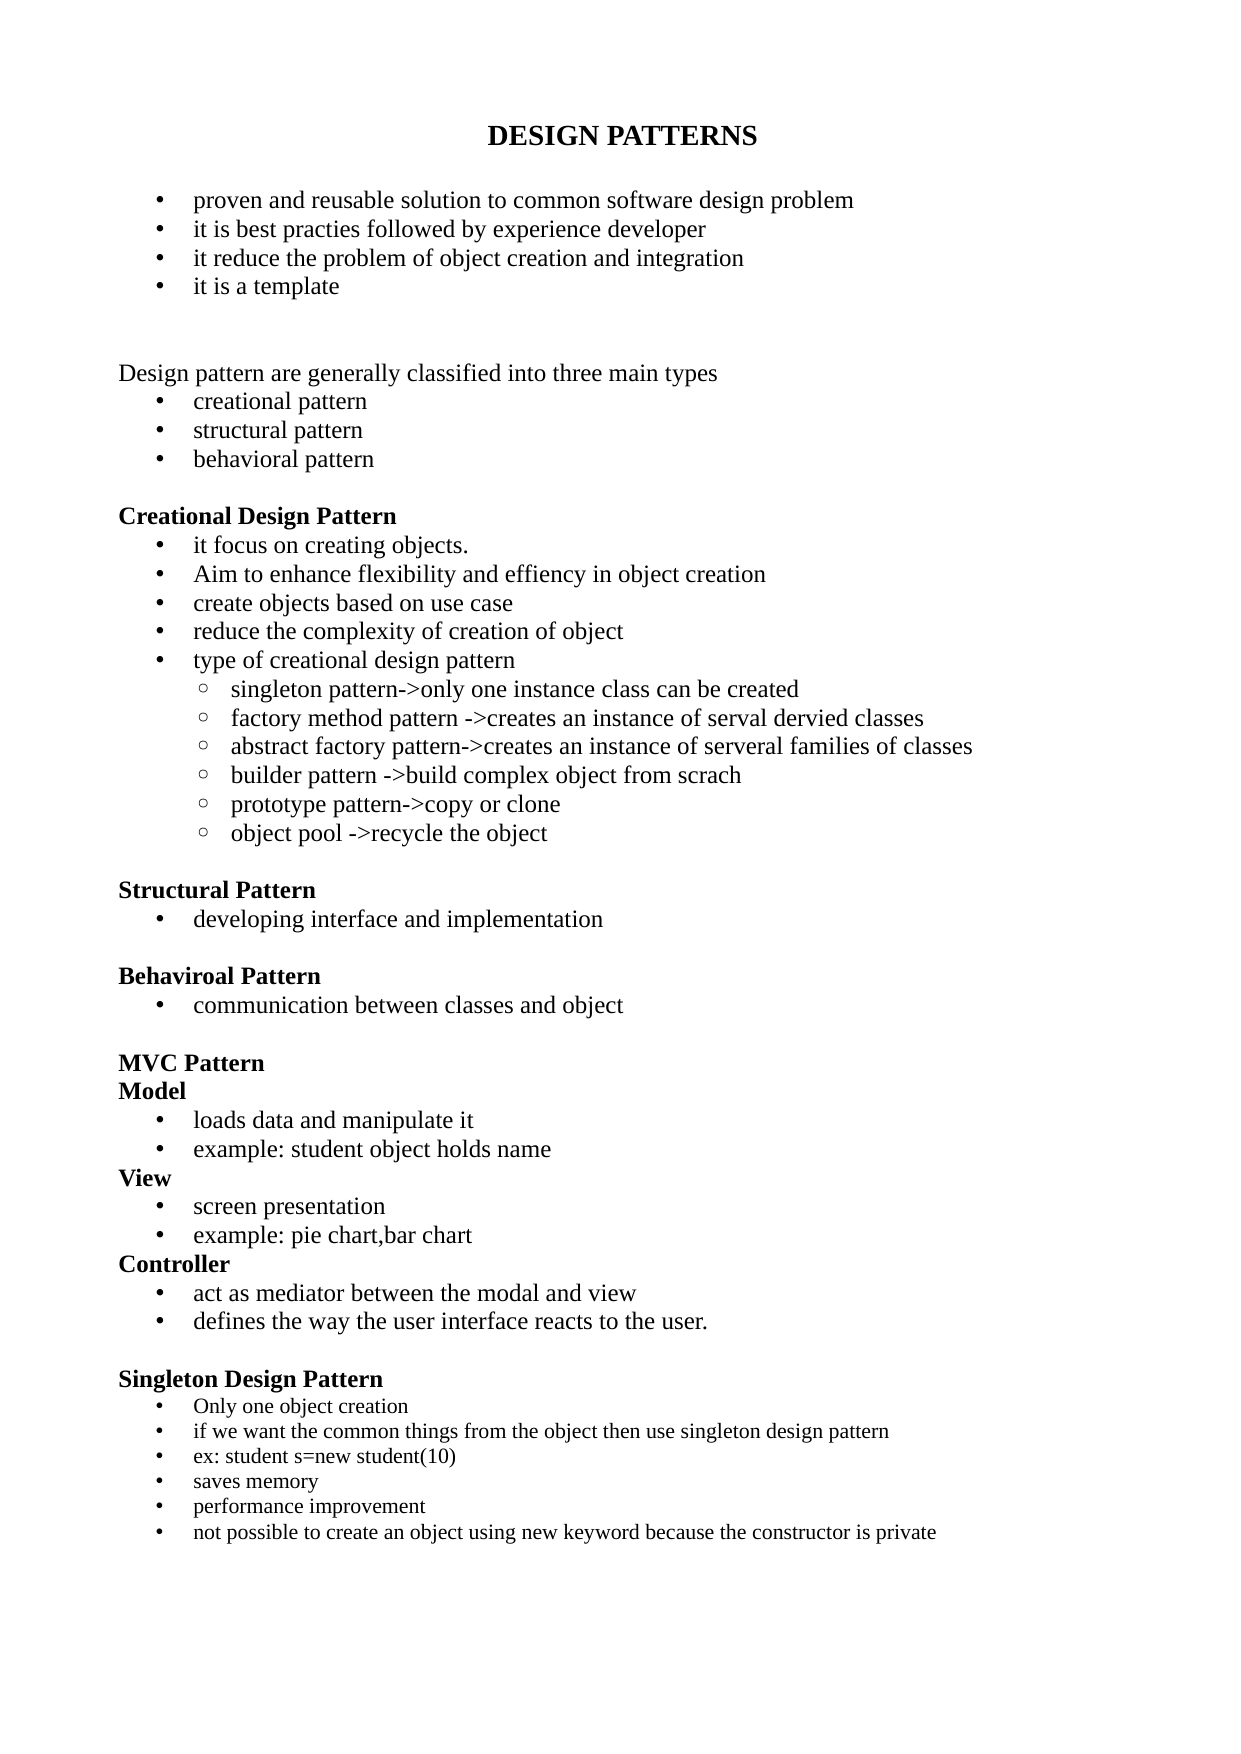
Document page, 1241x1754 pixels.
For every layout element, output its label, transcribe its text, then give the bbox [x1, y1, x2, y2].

list object pool ->recycle the object [193, 818, 1122, 846]
text Model [118, 1076, 1122, 1105]
text Singleton Design Pattern [118, 1364, 1122, 1393]
text Behaviroal Pattern [118, 961, 1122, 990]
list it is best practies followed by experience developer [156, 214, 1122, 243]
list defines the way the user interface reacts to the user. [156, 1306, 1122, 1335]
text MVC Pattern [118, 1048, 1122, 1076]
list singleton pattern->only one instance class can be created [193, 674, 1122, 703]
list structural pattern [156, 415, 1122, 444]
list Aim to enhance flexibility and effiency in object creation [156, 559, 1122, 588]
text Structural Pattern [118, 875, 1122, 904]
text View [118, 1163, 1122, 1191]
list behavioral pattern [156, 444, 1122, 473]
list not possible to create an object using new keyword because the constructor is private [156, 1519, 1122, 1544]
list if we want the common things from the object then use singleton design pattern [156, 1418, 1122, 1443]
list saves memory [156, 1468, 1122, 1493]
list type of creational design pattern [156, 645, 1122, 674]
list it focus on creating objects. [156, 530, 1122, 559]
text Creational Design Pattern [118, 501, 1122, 530]
list loads data and manipulate it [156, 1105, 1122, 1134]
list performance improvement [156, 1493, 1122, 1519]
list it reduce the problem of object creation and integration [156, 243, 1122, 271]
list communication between classes and object [156, 990, 1122, 1019]
list creational pattern [156, 386, 1122, 415]
list example: student object holds name [156, 1134, 1122, 1163]
list prototype pattern->copy or clone [193, 789, 1122, 818]
list act as mediator between the modal and view [156, 1278, 1122, 1306]
list it is a template [156, 271, 1122, 300]
text Controller [118, 1249, 1122, 1278]
list reduce the complexity of creation of object [156, 616, 1122, 645]
list ex: student s=new student(10) [156, 1443, 1122, 1468]
list proven and reusable solution to common software design problem [156, 185, 1122, 214]
list developing interface and implementation [156, 904, 1122, 933]
text DESIGN PATTERNS [118, 118, 1122, 152]
list factory method pattern ->creates an instance of serval dervied classes [193, 703, 1122, 731]
list example: pie chart,bar chart [156, 1220, 1122, 1249]
text Design pattern are generally classified into three main types [118, 358, 1122, 386]
list create objects based on use case [156, 588, 1122, 616]
list abstract factory pattern->creates an instance of serveral families of classes [193, 731, 1122, 760]
list Only one object creation [156, 1393, 1122, 1418]
list screen presentation [156, 1191, 1122, 1220]
list builder pattern ->build complex object from scrach [193, 760, 1122, 789]
